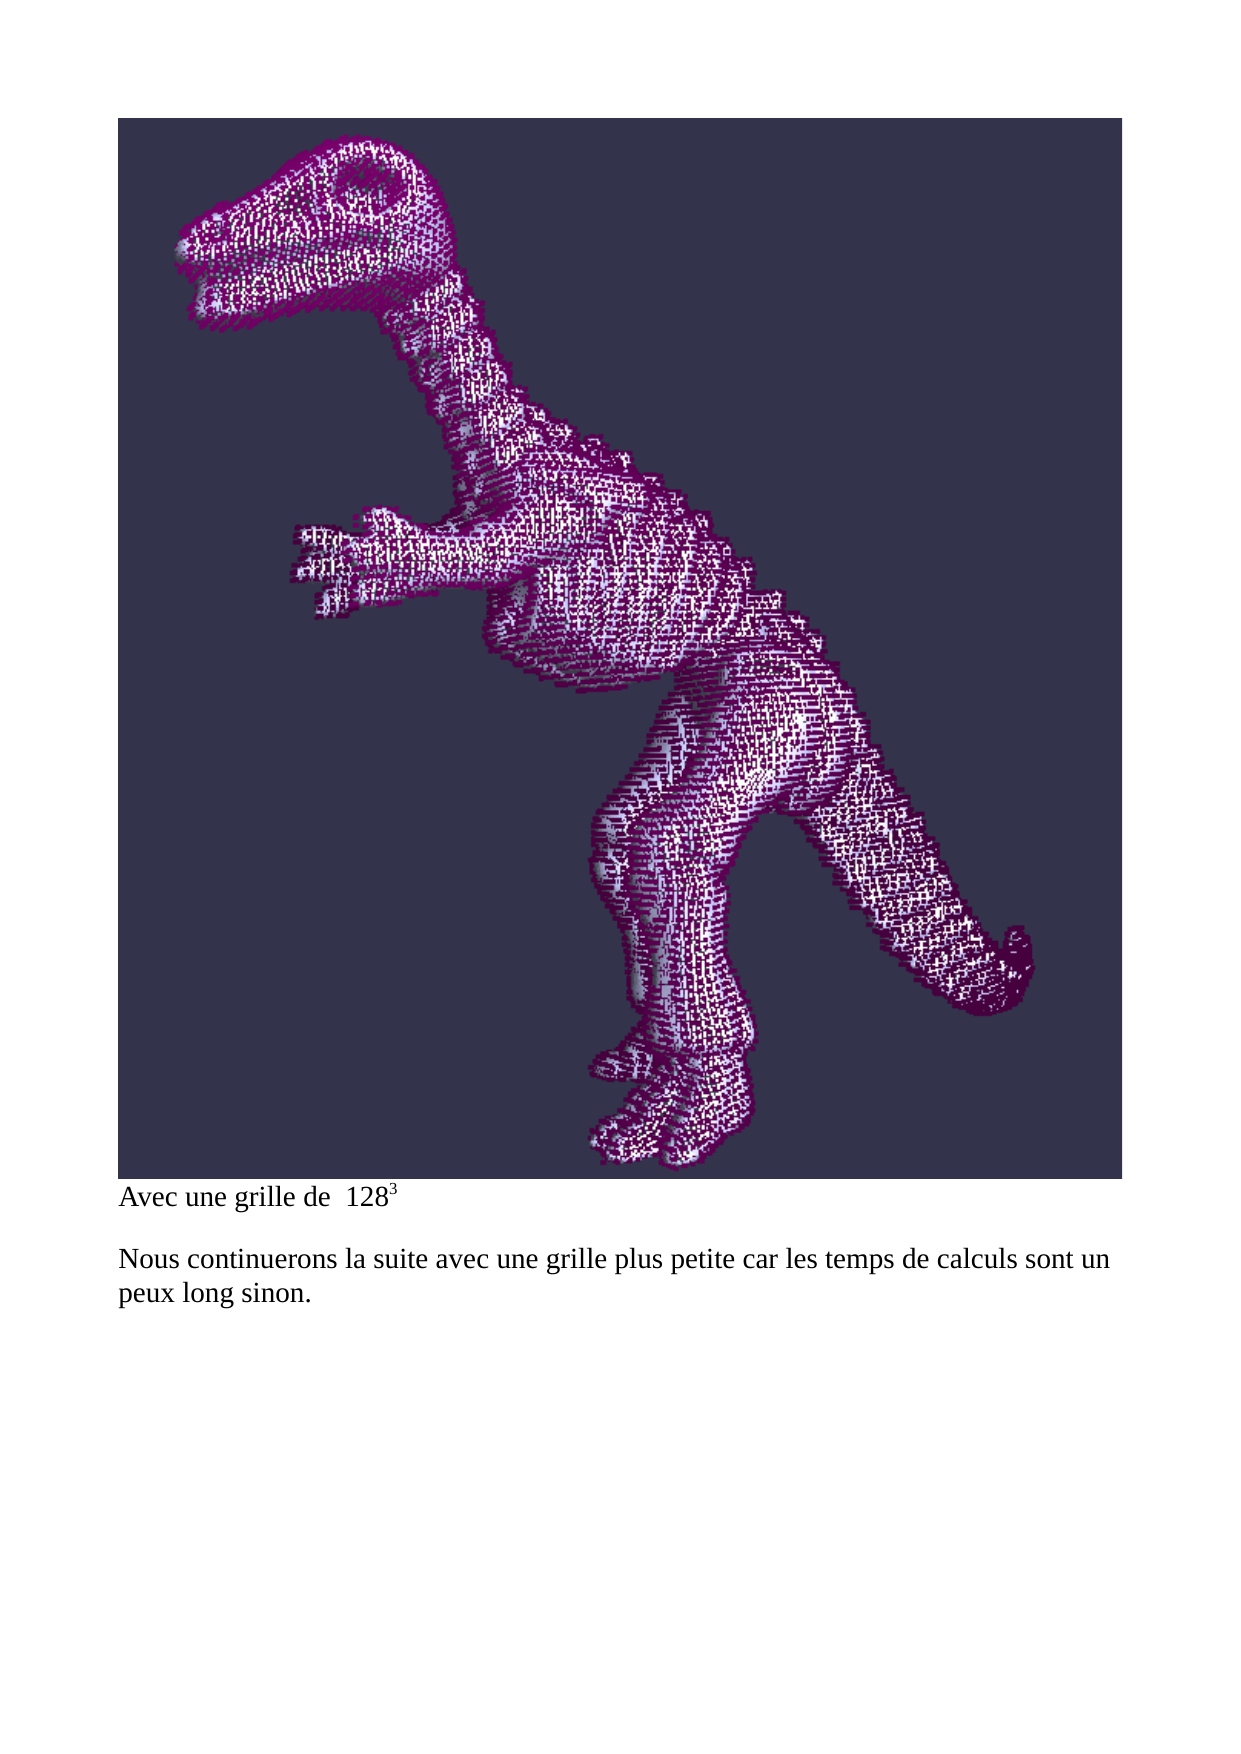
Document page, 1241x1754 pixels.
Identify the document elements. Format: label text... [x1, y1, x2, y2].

text Avec une grille de 1283 [118, 1179, 1122, 1212]
picture [118, 118, 1123, 1179]
text Nous continuerons la suite avec une grille plus petite car les temps de calculs sont un peux long sinon. [118, 1241, 1122, 1308]
